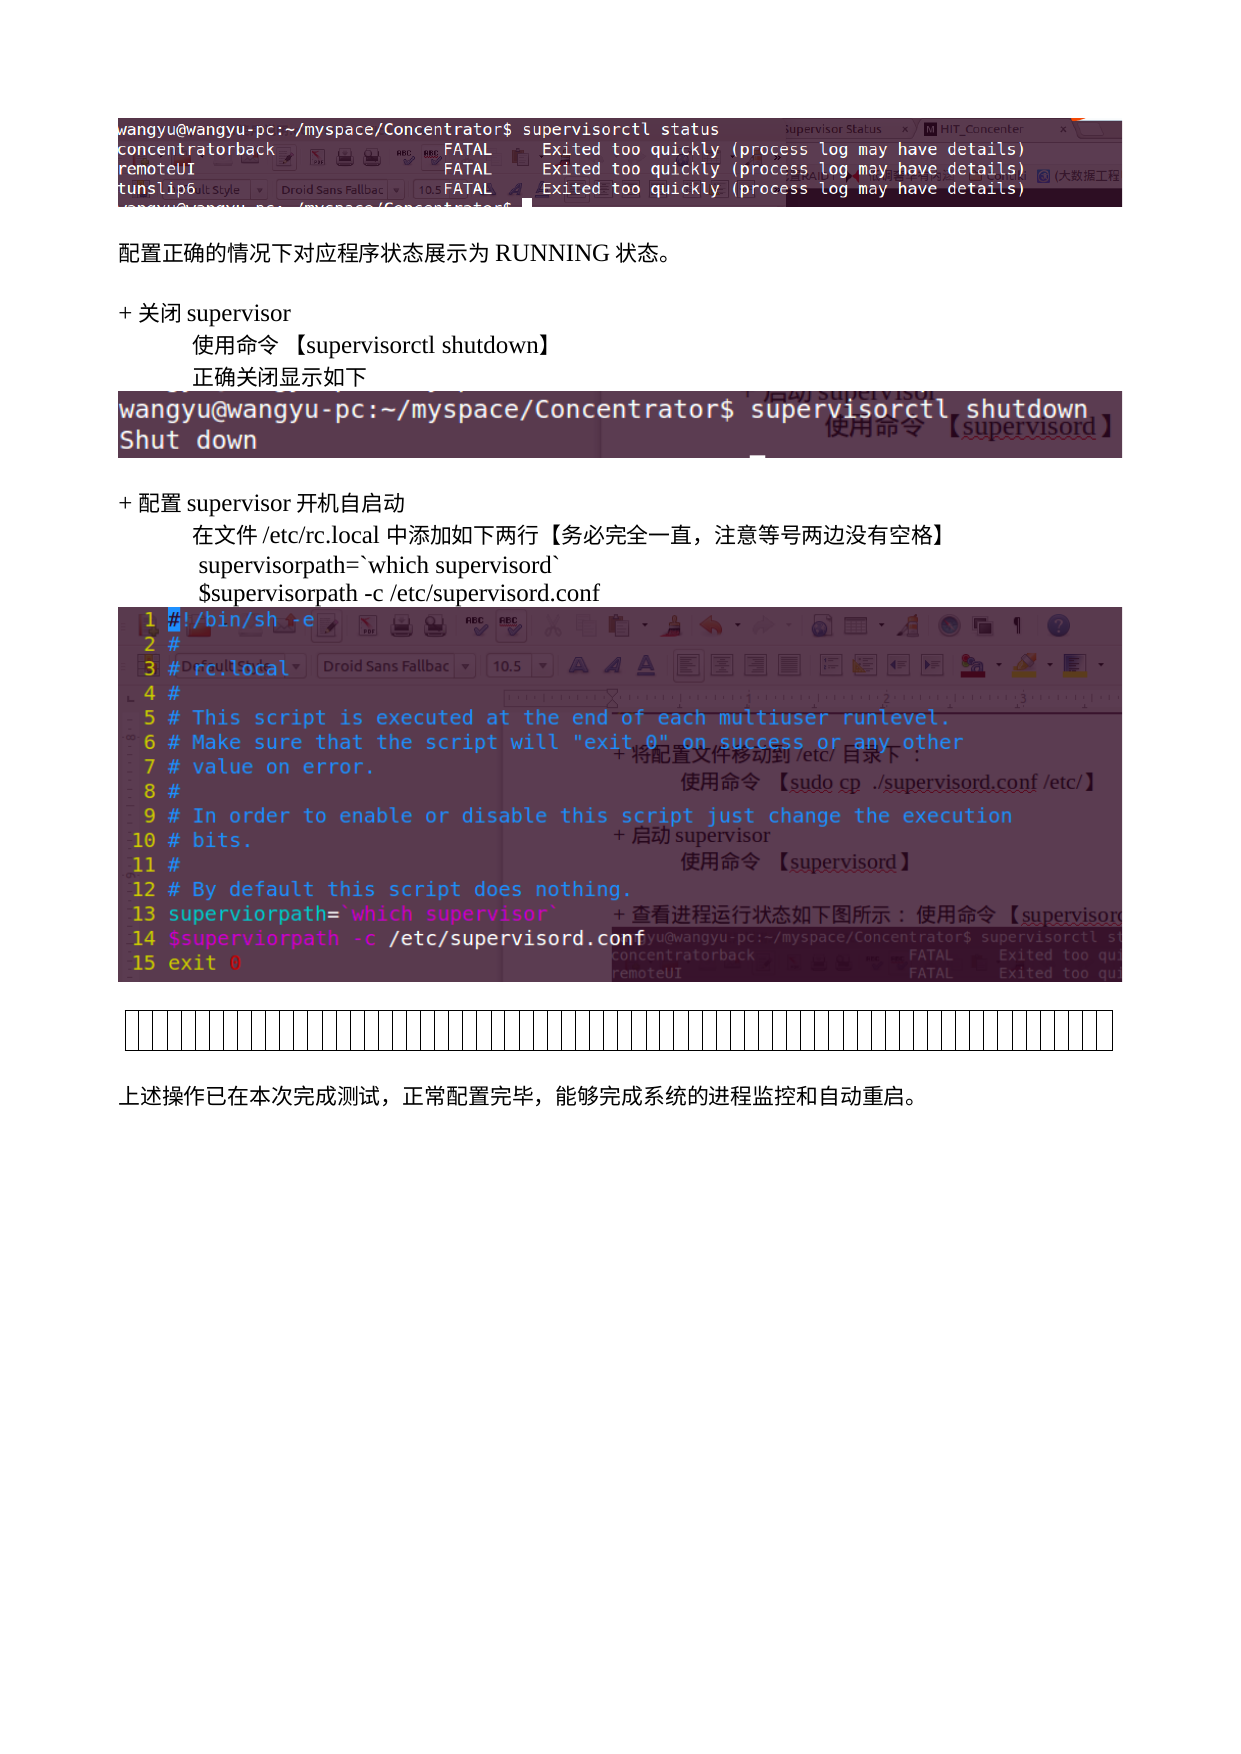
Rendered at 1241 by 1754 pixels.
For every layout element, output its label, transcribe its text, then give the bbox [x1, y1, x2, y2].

table_header [1083, 1011, 1096, 1050]
table_header [815, 1011, 828, 1050]
table_header [1055, 1011, 1068, 1050]
table_header [956, 1011, 969, 1050]
table_header [463, 1011, 476, 1050]
table_header [618, 1011, 631, 1050]
table_header [196, 1011, 209, 1050]
text 正确关闭显示如下 [118, 359, 1122, 391]
table_header [970, 1011, 983, 1050]
table_header [647, 1011, 659, 1050]
table_header [632, 1011, 646, 1050]
table_header [942, 1011, 955, 1050]
table_header [492, 1011, 504, 1050]
table_header [168, 1011, 181, 1050]
table_header [829, 1011, 843, 1050]
table_header [787, 1011, 800, 1050]
table_header [928, 1011, 941, 1050]
table_header [759, 1011, 772, 1050]
text 上述操作已在本次完成测试，正常配置完毕，能够完成系统的进程监控和自动重启。 [118, 1079, 1122, 1111]
text + 配置supervisor开机自启动 [118, 486, 1122, 518]
table_header [689, 1011, 702, 1050]
table_header [421, 1011, 434, 1050]
table_header [717, 1011, 730, 1050]
table_header [548, 1011, 561, 1050]
table_header [308, 1011, 322, 1050]
table_header [576, 1011, 589, 1050]
table_header [379, 1011, 392, 1050]
table_header [660, 1011, 673, 1050]
table_header [1069, 1011, 1082, 1050]
table_header [998, 1011, 1012, 1050]
table_header [590, 1011, 603, 1050]
table_header [449, 1011, 462, 1050]
text 配置正确的情况下对应程序状态展示为 RUNNING状态。 [118, 236, 1122, 267]
table_header [505, 1011, 519, 1050]
table_header [745, 1011, 758, 1050]
table_header [224, 1011, 237, 1050]
table_header [604, 1011, 617, 1050]
table_header [520, 1011, 533, 1050]
table_header [252, 1011, 265, 1050]
table_header [126, 1011, 138, 1050]
table_header [914, 1011, 927, 1050]
text supervisorpath=`which supervisord` [118, 550, 1122, 578]
table_header [872, 1011, 885, 1050]
table_header [900, 1011, 913, 1050]
text 使用命令 【supervisorctl shutdown】 [118, 328, 1122, 359]
picture [118, 118, 1123, 207]
table_header [238, 1011, 251, 1050]
table_header [858, 1011, 871, 1050]
text + 关闭supervisor [118, 296, 1122, 328]
table_header [477, 1011, 491, 1050]
table_header [773, 1011, 786, 1050]
table_header [182, 1011, 195, 1050]
table_header [674, 1011, 688, 1050]
table_header [266, 1011, 279, 1050]
table_header [984, 1011, 997, 1050]
table_header [801, 1011, 814, 1050]
table_header [153, 1011, 167, 1050]
text 在文件 /etc/rc.local 中添加如下两行【务必完全一直，注意等号两边没有空格】 [118, 518, 1122, 550]
table_header [435, 1011, 448, 1050]
table_header [365, 1011, 378, 1050]
table_header [407, 1011, 420, 1050]
table_header [844, 1011, 857, 1050]
table_header [534, 1011, 547, 1050]
table_header [731, 1011, 744, 1050]
table_header [1027, 1011, 1040, 1050]
table_header [1013, 1011, 1026, 1050]
picture [118, 607, 1123, 982]
text $supervisorpath -c /etc/supervisord.conf [118, 578, 1122, 607]
table_header [351, 1011, 364, 1050]
table_header [886, 1011, 899, 1050]
table_header [703, 1011, 716, 1050]
picture [118, 391, 1123, 458]
table_header [337, 1011, 350, 1050]
table_header [1041, 1011, 1054, 1050]
table_header [210, 1011, 223, 1050]
table_header [294, 1011, 307, 1050]
table_header [323, 1011, 336, 1050]
table_header [139, 1011, 152, 1050]
table_header [1097, 1011, 1112, 1050]
table_header [280, 1011, 293, 1050]
table_header [562, 1011, 575, 1050]
table_header [393, 1011, 406, 1050]
